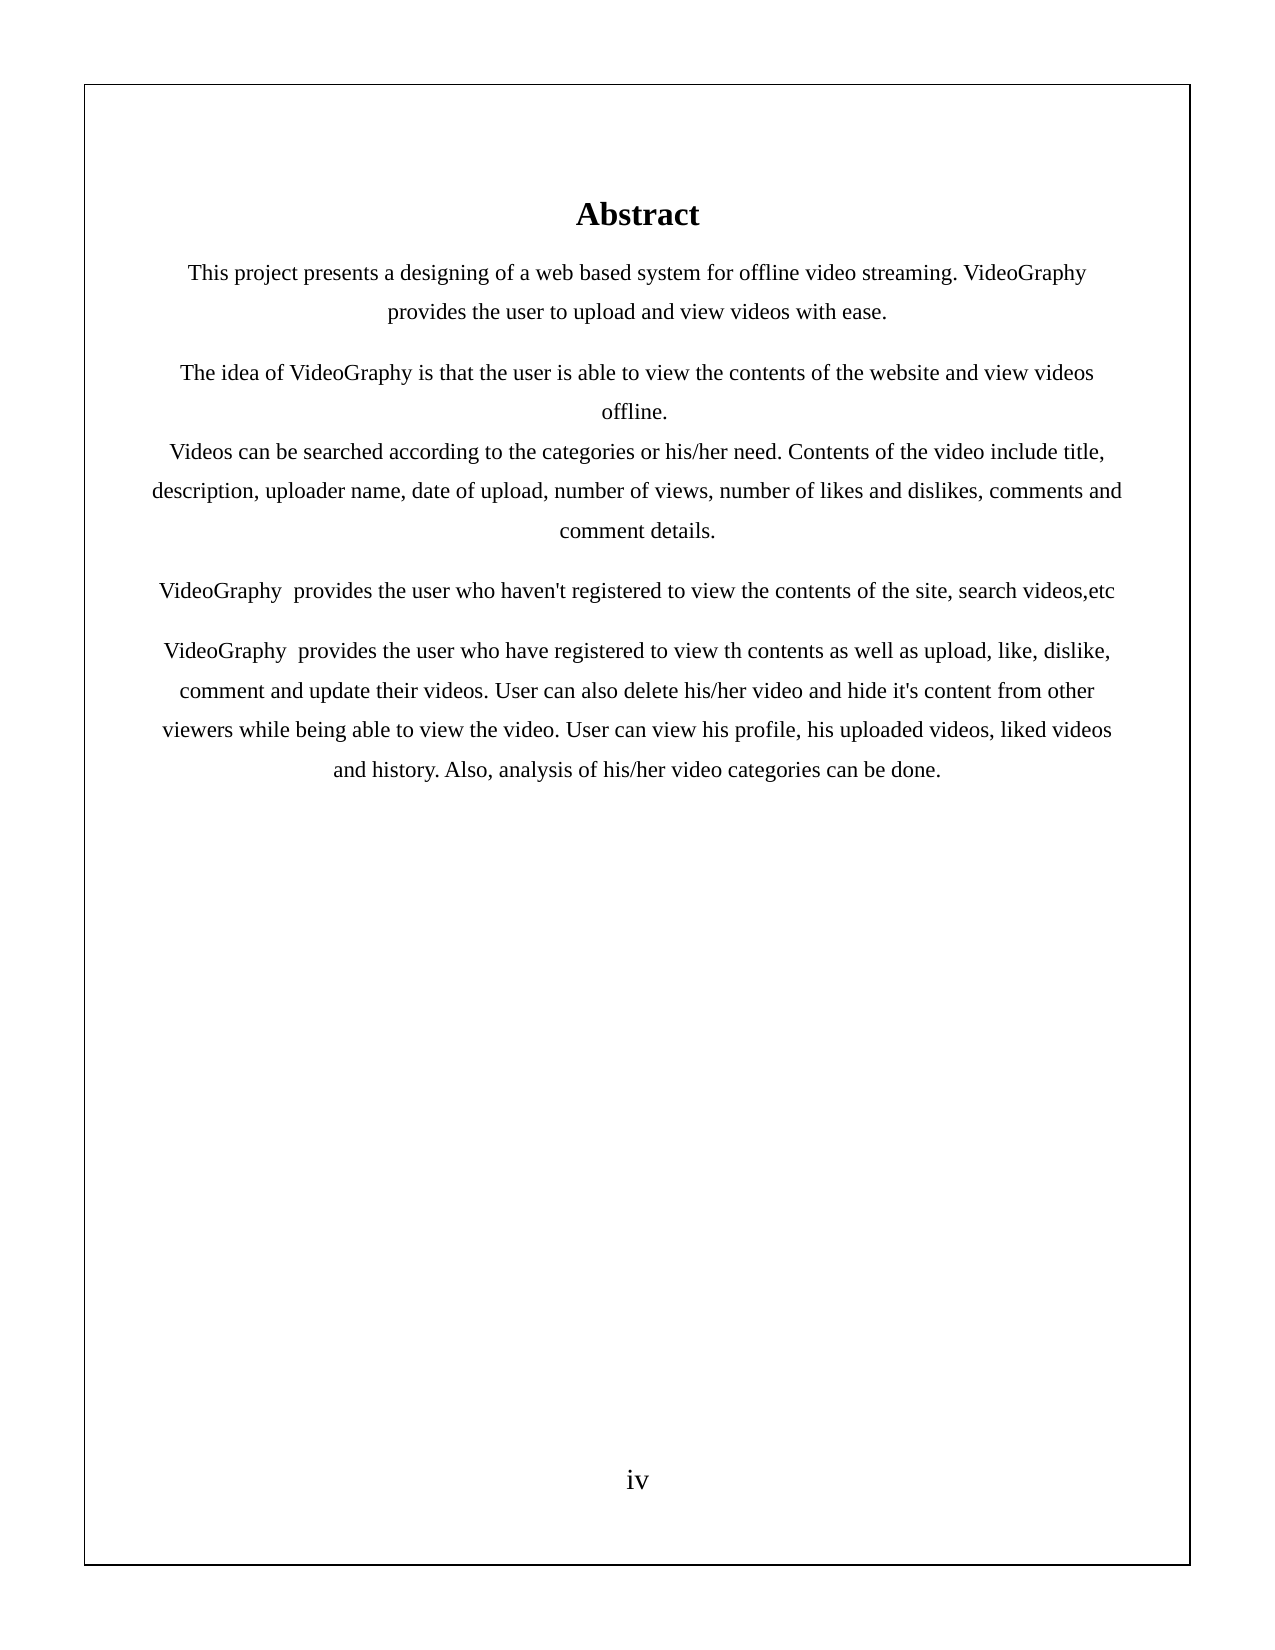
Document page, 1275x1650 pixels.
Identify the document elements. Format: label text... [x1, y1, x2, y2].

text iv [150, 1462, 1125, 1495]
text This project presents a designing of a web based system for offline video streaming. VideoGraphy provides the user to upload and view videos with ease. [150, 259, 1125, 325]
text Abstract [150, 194, 1125, 232]
text The idea of VideoGraphy is that the user is able to view the contents of the website and view videos offline. Videos can be searched according to the categories or his/her need. Contents of the video include title, description, uploader name, date of upload, number of views, number of likes and dislikes, comments and comment details. [150, 359, 1125, 543]
text VideoGraphy provides the user who haven't registered to view the contents of the site, search videos,etc [150, 577, 1125, 603]
text VideoGraphy provides the user who have registered to view th contents as well as upload, like, dislike, comment and update their videos. User can also delete his/her video and hide it's content from other viewers while being able to view the video. User can view his profile, his uploaded videos, liked videos and history. Also, analysis of his/her video categories can be done. [150, 637, 1125, 782]
